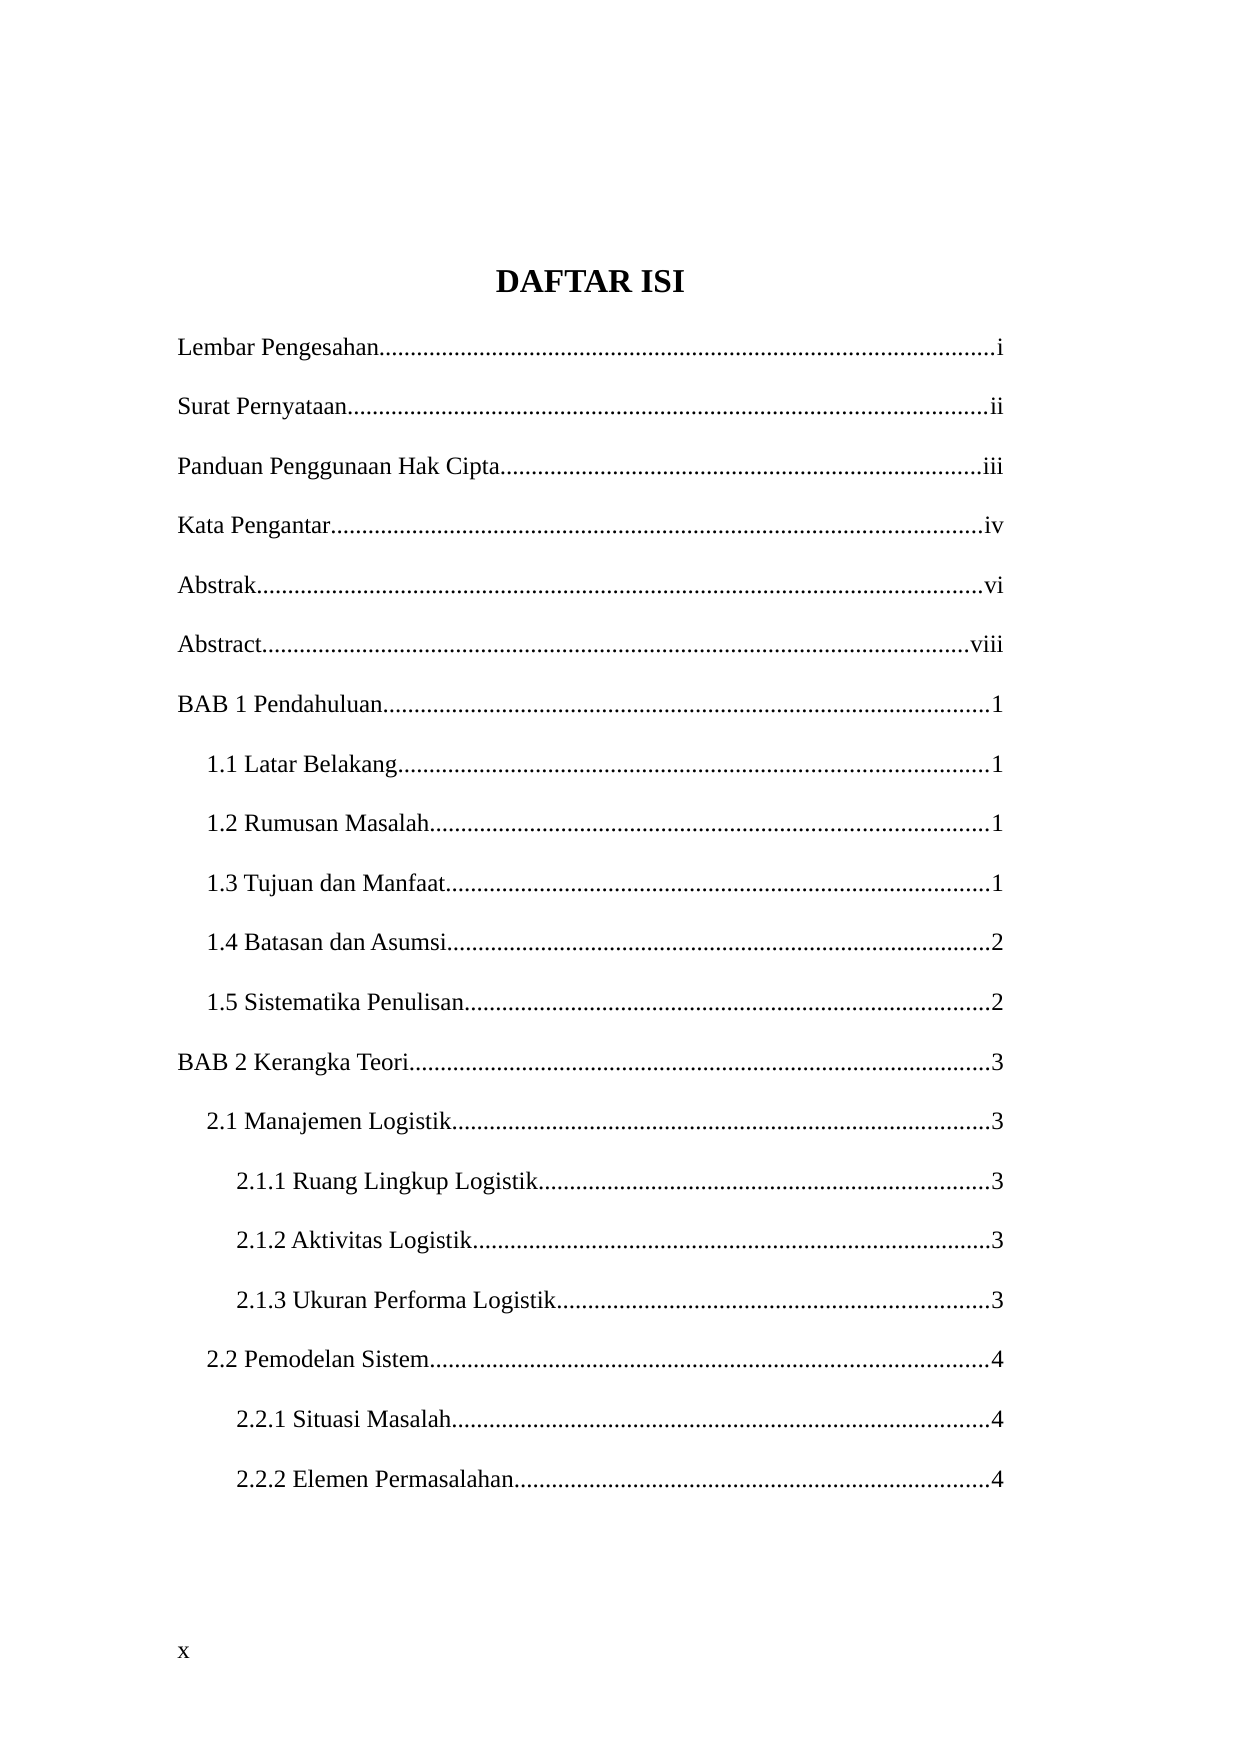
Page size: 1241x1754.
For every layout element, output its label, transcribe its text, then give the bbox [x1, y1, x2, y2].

text 2.1 Manajemen Logistik 3 [206, 1106, 1003, 1135]
text Lembar Pengesahan i [177, 332, 1003, 360]
text Kata Pengantar iv [177, 510, 1003, 539]
text 2.1.1 Ruang Lingkup Logistik 3 [236, 1166, 1003, 1194]
text 1.3 Tujuan dan Manfaat 1 [206, 868, 1003, 897]
text 2.1.2 Aktivitas Logistik 3 [236, 1225, 1003, 1254]
text BAB 2 Kerangka Teori 3 [177, 1047, 1003, 1075]
text 2.2.2 Elemen Permasalahan 4 [236, 1464, 1003, 1492]
text 1.4 Batasan dan Asumsi 2 [206, 927, 1003, 956]
text 2.2.1 Situasi Masalah 4 [236, 1404, 1003, 1433]
text Abstrak vi [177, 570, 1003, 599]
text 2.1.3 Ukuran Performa Logistik 3 [236, 1285, 1003, 1314]
text Panduan Penggunaan Hak Cipta iii [177, 451, 1003, 479]
text 1.1 Latar Belakang 1 [206, 749, 1003, 777]
text BAB 1 Pendahuluan 1 [177, 689, 1003, 718]
text 1.5 Sistematika Penulisan 2 [206, 987, 1003, 1016]
subtitle Daftar Isi [177, 262, 1003, 300]
text Abstract viii [177, 629, 1003, 658]
text Surat Pernyataan ii [177, 391, 1003, 420]
text 2.2 Pemodelan Sistem 4 [206, 1344, 1003, 1373]
text 1.2 Rumusan Masalah 1 [206, 808, 1003, 837]
